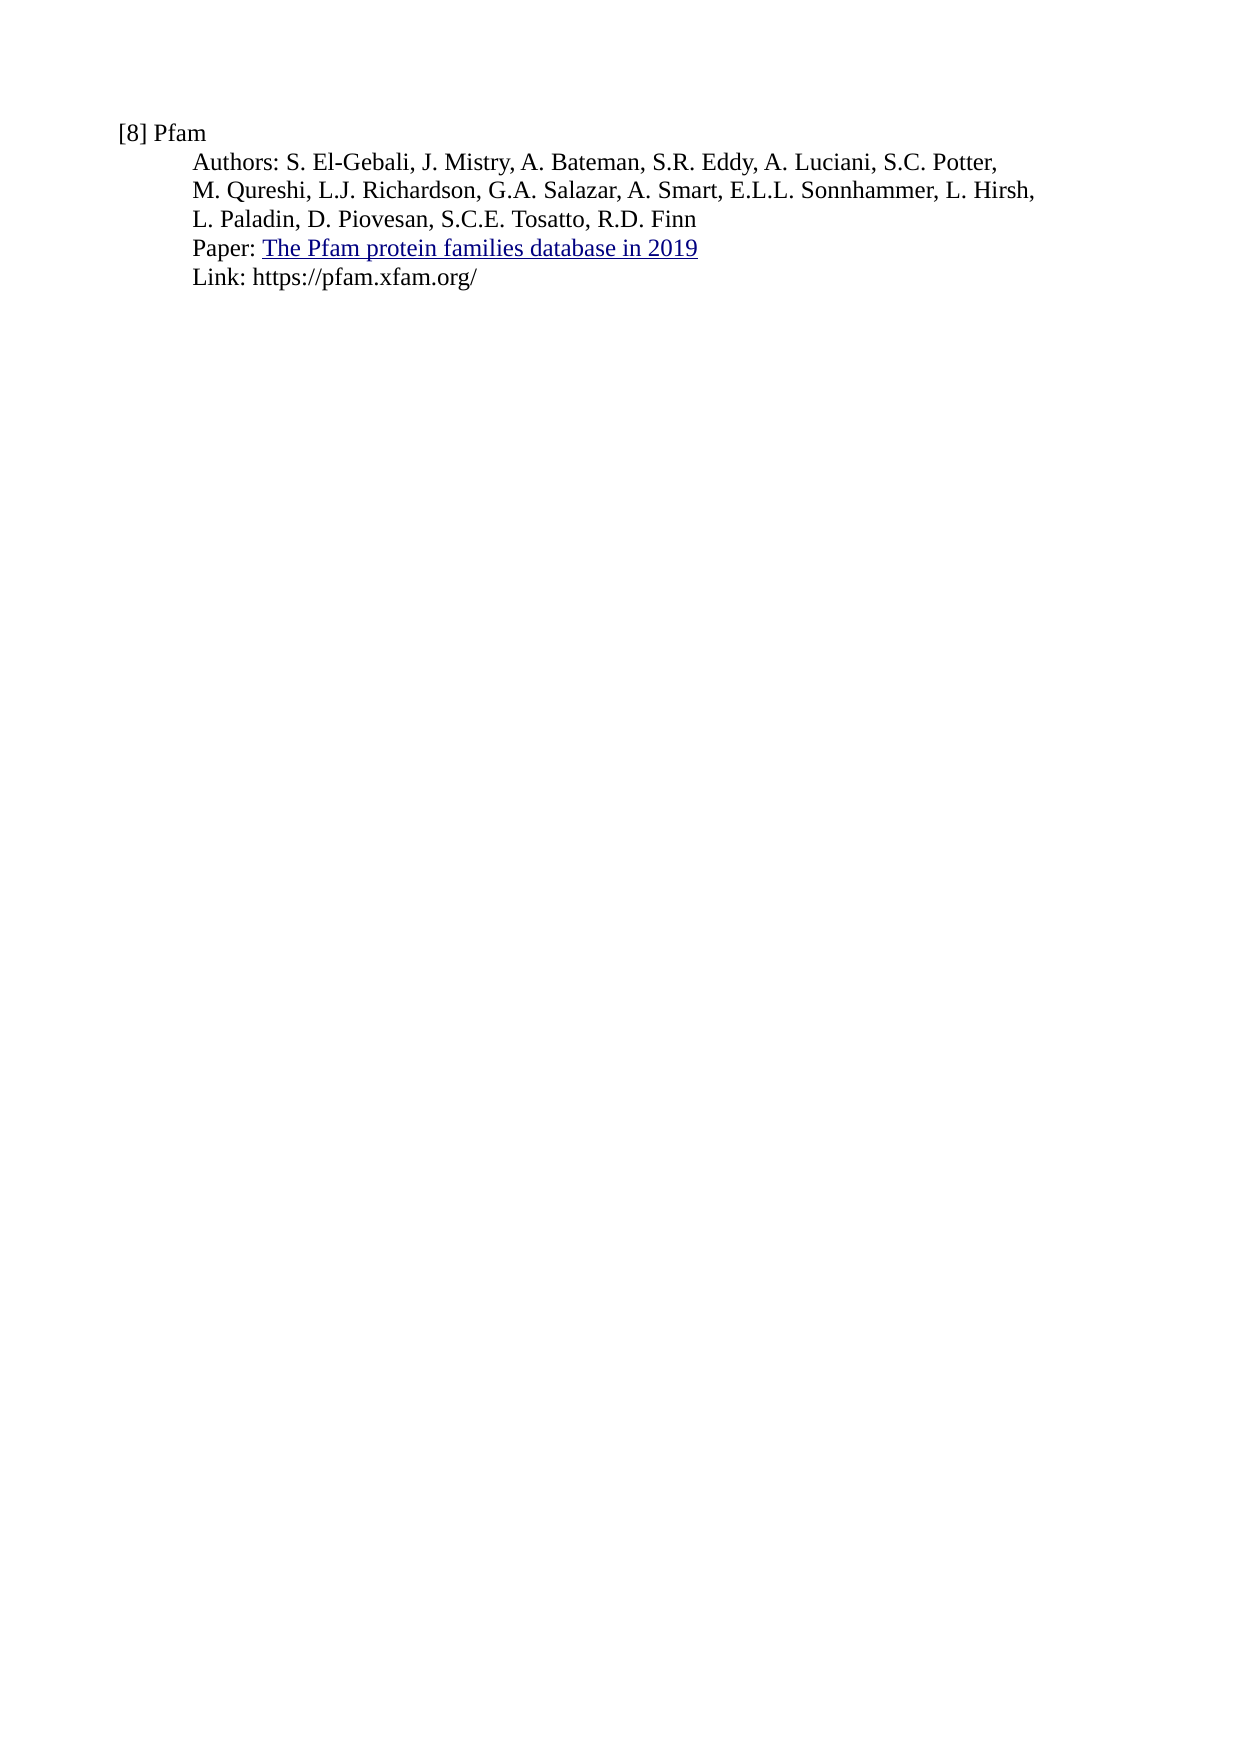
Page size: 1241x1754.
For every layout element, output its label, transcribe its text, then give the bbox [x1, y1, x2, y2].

text Paper: The Pfam protein families database in 2019 [118, 233, 1122, 262]
text [8] Pfam [118, 118, 1122, 147]
text Link: https://pfam.xfam.org/ [118, 262, 1122, 291]
text Authors: S. El-Gebali, J. Mistry, A. Bateman, S.R. Eddy, A. Luciani, S.C. Potter, M. Qureshi, L.J. Richardson, G.A. Salazar, A. Smart, E.L.L. Sonnhammer, L. Hirsh, L. Paladin, D. Piovesan, S.C.E. Tosatto, R.D. Finn [118, 147, 1122, 233]
